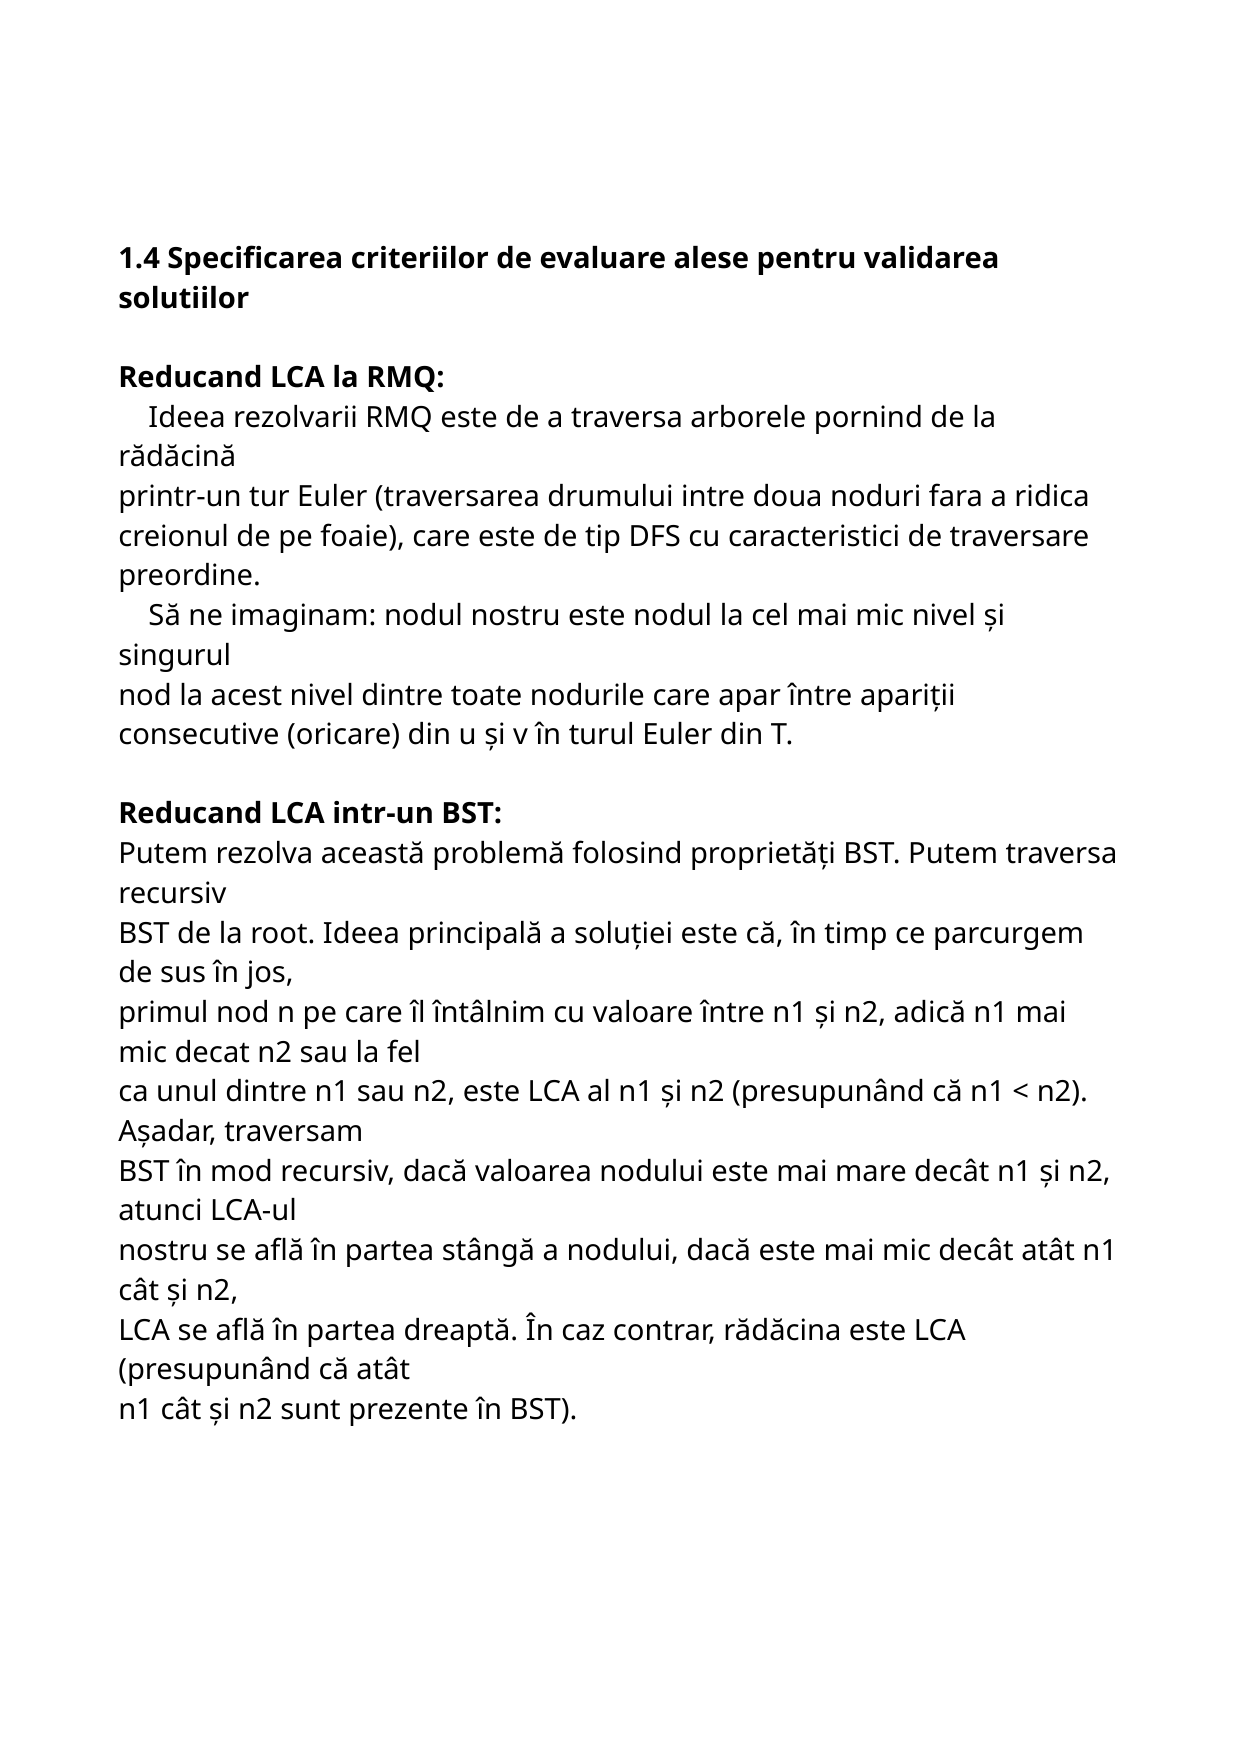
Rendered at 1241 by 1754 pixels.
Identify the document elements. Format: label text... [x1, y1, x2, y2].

text Ideea rezolvarii RMQ este de a traversa arborele pornind de la rădăcină [118, 396, 1122, 475]
text Putem rezolva această problemă folosind proprietăți BST. Putem traversa recursiv [118, 832, 1122, 912]
text ca unul dintre n1 sau n2, este LCA al n1 și n2 (presupunând că n1 < n2). Așadar, traversam [118, 1071, 1122, 1150]
text nod la acest nivel dintre toate nodurile care apar între apariții [118, 674, 1122, 713]
text LCA se află în partea dreaptă. În caz contrar, rădăcina este LCA (presupunând că atât [118, 1309, 1122, 1388]
text BST în mod recursiv, dacă valoarea nodului este mai mare decât n1 și n2, atunci LCA-ul [118, 1150, 1122, 1229]
text primul nod n pe care îl întâlnim cu valoare între n1 și n2, adică n1 mai mic decat n2 sau la fel [118, 991, 1122, 1071]
text consecutive (oricare) din u și v în turul Euler din T. [118, 713, 1122, 753]
text BST de la root. Ideea principală a soluției este că, în timp ce parcurgem de sus în jos, [118, 912, 1122, 991]
text Să ne imaginam: nodul nostru este nodul la cel mai mic nivel și singurul [118, 594, 1122, 674]
text nostru se află în partea stângă a nodului, dacă este mai mic decât atât n1 cât și n2, [118, 1229, 1122, 1309]
text n1 cât și n2 sunt prezente în BST). [118, 1388, 1122, 1428]
text printr-un tur Euler (traversarea drumului intre doua noduri fara a ridica [118, 475, 1122, 515]
text Reducand LCA intr-un BST: [118, 793, 1122, 832]
text creionul de pe foaie), care este de tip DFS cu caracteristici de traversare preordine. [118, 515, 1122, 594]
text Reducand LCA la RMQ: [118, 356, 1122, 396]
text 1.4 Specificarea criteriilor de evaluare alese pentru validarea solutiilor [118, 237, 1122, 317]
